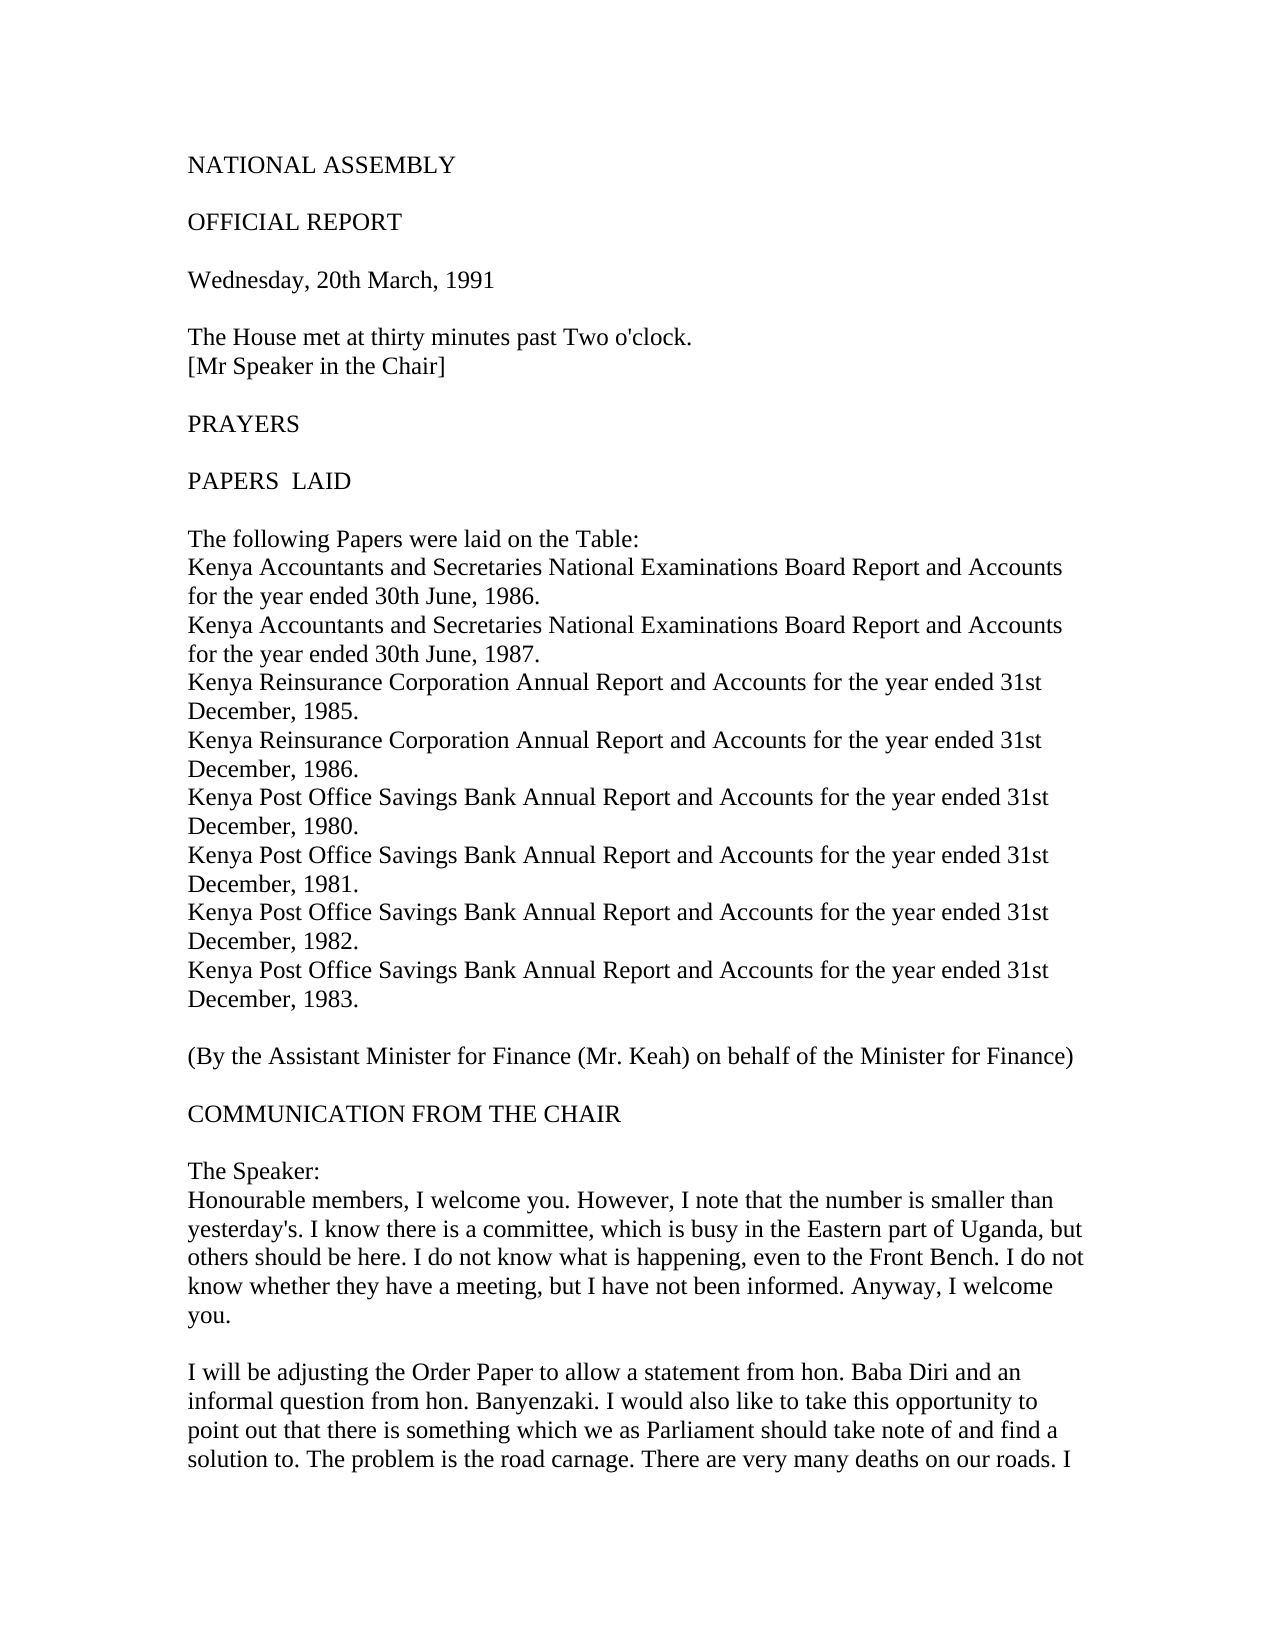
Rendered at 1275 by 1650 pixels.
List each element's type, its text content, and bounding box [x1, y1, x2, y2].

text PAPERS LAID [187, 466, 1087, 495]
text COMMUNICATION FROM THE CHAIR [187, 1099, 1087, 1127]
text Kenya Accountants and Secretaries National Examinations Board Report and Accounts for the year ended 30th June, 1987. [187, 610, 1087, 667]
text I will be adjusting the Order Paper to allow a statement from hon. Baba Diri and an informal question from hon. Banyenzaki. I would also like to take this opportunity to point out that there is something which we as Parliament should take note of and find a solution to. The problem is the road carnage. There are very many deaths on our roads. I [187, 1357, 1087, 1472]
text The Speaker: [187, 1156, 1087, 1185]
text The following Papers were laid on the Table: [187, 524, 1087, 552]
text Kenya Post Office Savings Bank Annual Report and Accounts for the year ended 31st December, 1981. [187, 840, 1087, 897]
text PRAYERS [187, 409, 1087, 437]
text Kenya Post Office Savings Bank Annual Report and Accounts for the year ended 31st December, 1982. [187, 897, 1087, 955]
text Kenya Reinsurance Corporation Annual Report and Accounts for the year ended 31st December, 1985. [187, 667, 1087, 725]
text (By the Assistant Minister for Finance (Mr. Keah) on behalf of the Minister for Finance) [187, 1041, 1087, 1070]
text Kenya Reinsurance Corporation Annual Report and Accounts for the year ended 31st December, 1986. [187, 725, 1087, 782]
text The House met at thirty minutes past Two o'clock. [187, 322, 1087, 351]
text [Mr Speaker in the Chair] [187, 351, 1087, 380]
text Wednesday, 20th March, 1991 [187, 265, 1087, 294]
text Kenya Post Office Savings Bank Annual Report and Accounts for the year ended 31st December, 1980. [187, 782, 1087, 840]
text NATIONAL ASSEMBLY [187, 150, 1087, 179]
text Honourable members, I welcome you. However, I note that the number is smaller than yesterday's. I know there is a committee, which is busy in the Eastern part of Uganda, but others should be here. I do not know what is happening, even to the Front Bench. I do not know whether they have a meeting, but I have not been informed. Anyway, I welcome you. [187, 1185, 1087, 1329]
text Kenya Accountants and Secretaries National Examinations Board Report and Accounts for the year ended 30th June, 1986. [187, 552, 1087, 610]
text OFFICIAL REPORT [187, 207, 1087, 236]
text Kenya Post Office Savings Bank Annual Report and Accounts for the year ended 31st December, 1983. [187, 955, 1087, 1012]
